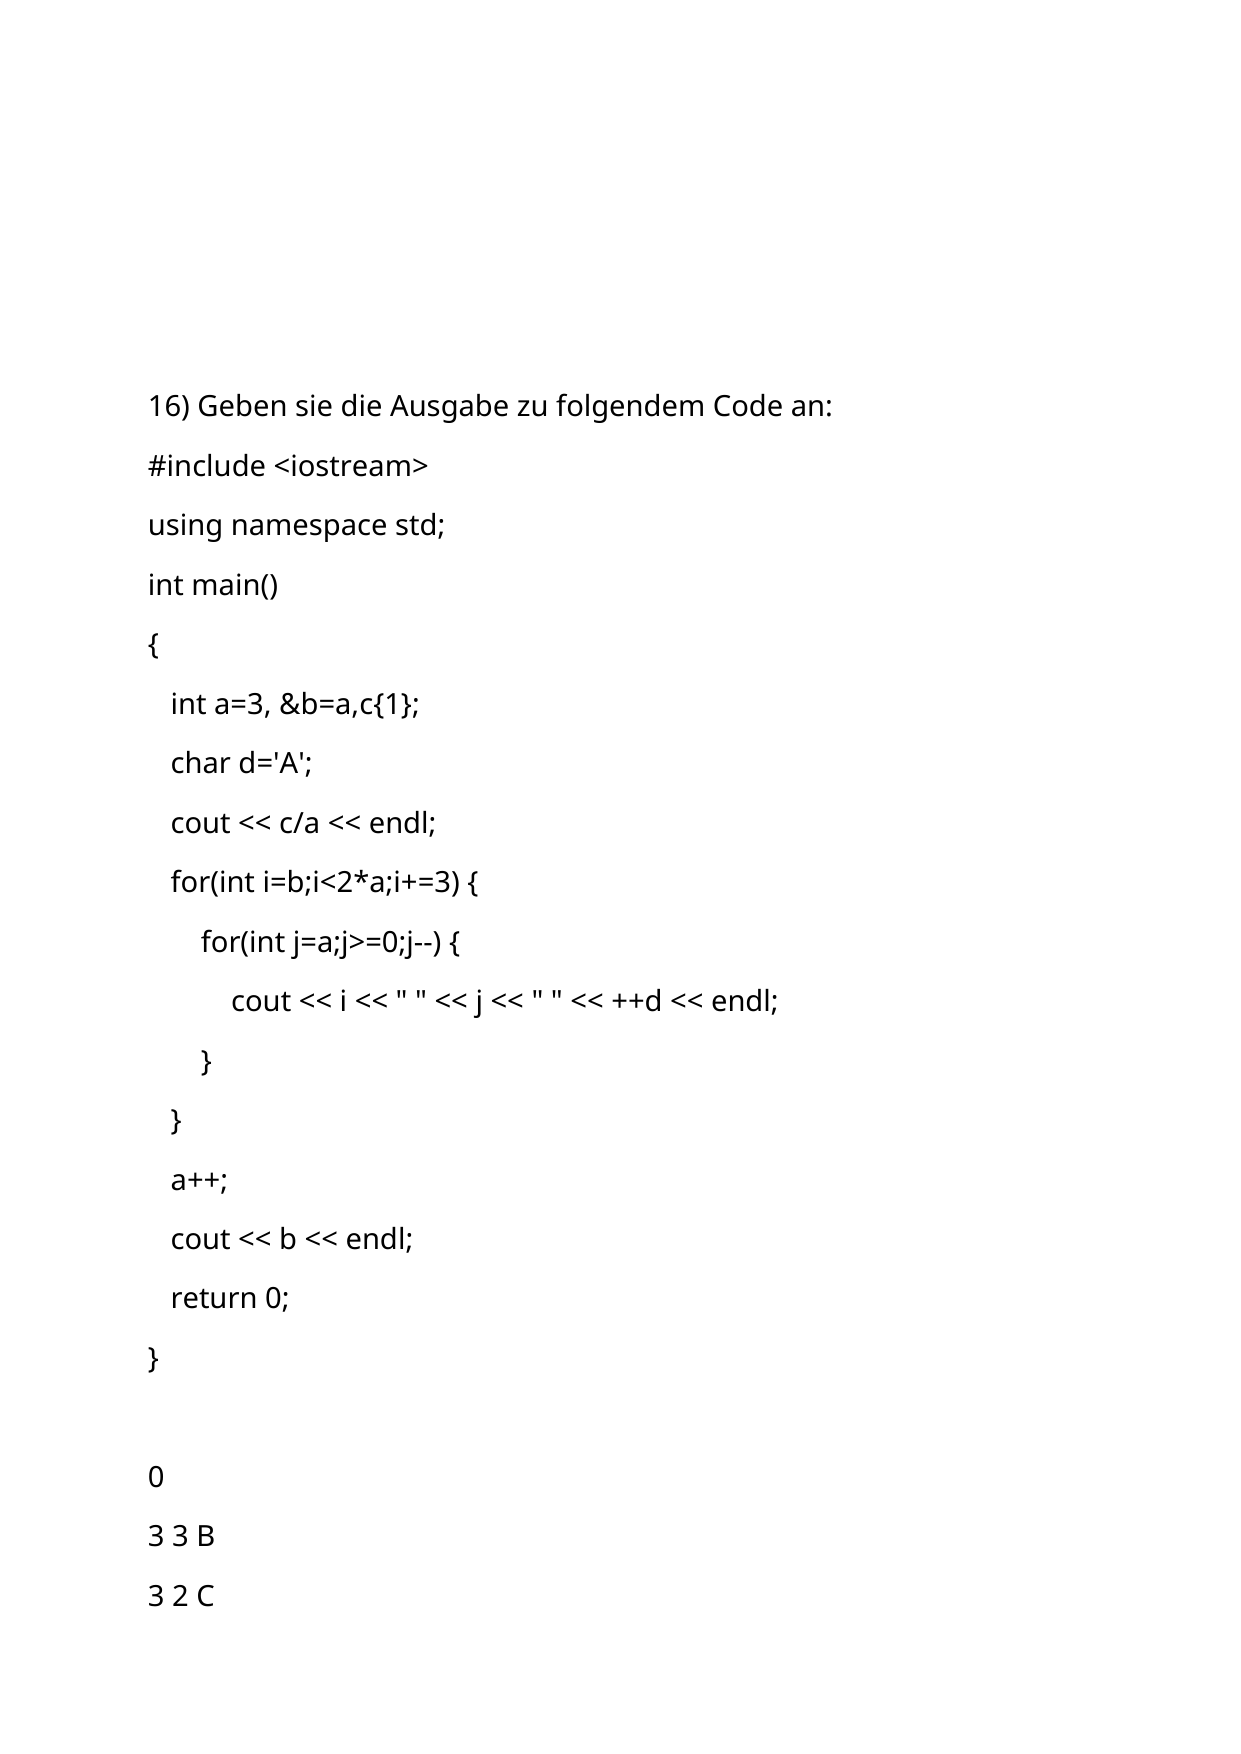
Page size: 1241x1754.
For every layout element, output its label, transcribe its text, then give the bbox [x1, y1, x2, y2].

text { [148, 623, 1093, 663]
text int a=3, &b=a,c{1}; [148, 683, 1093, 723]
text } [148, 1337, 1093, 1377]
text for(int j=a;j>=0;j--) { [148, 921, 1093, 961]
text for(int i=b;i<2*a;i+=3) { [148, 861, 1093, 901]
text } [148, 1040, 1093, 1079]
text using namespace std; [148, 504, 1093, 544]
text 0 [148, 1456, 1093, 1496]
text 3 2 C [148, 1575, 1093, 1615]
text } [148, 1099, 1093, 1139]
text cout << i << " " << j << " " << ++d << endl; [148, 980, 1093, 1020]
text a++; [148, 1159, 1093, 1198]
text return 0; [148, 1278, 1093, 1317]
text int main() [148, 564, 1093, 604]
text 16) Geben sie die Ausgabe zu folgendem Code an: [148, 386, 1093, 425]
text 3 3 B [148, 1516, 1093, 1555]
text cout << c/a << endl; [148, 802, 1093, 842]
text cout << b << endl; [148, 1218, 1093, 1258]
text #include <iostream> [148, 445, 1093, 485]
text char d='A'; [148, 742, 1093, 782]
